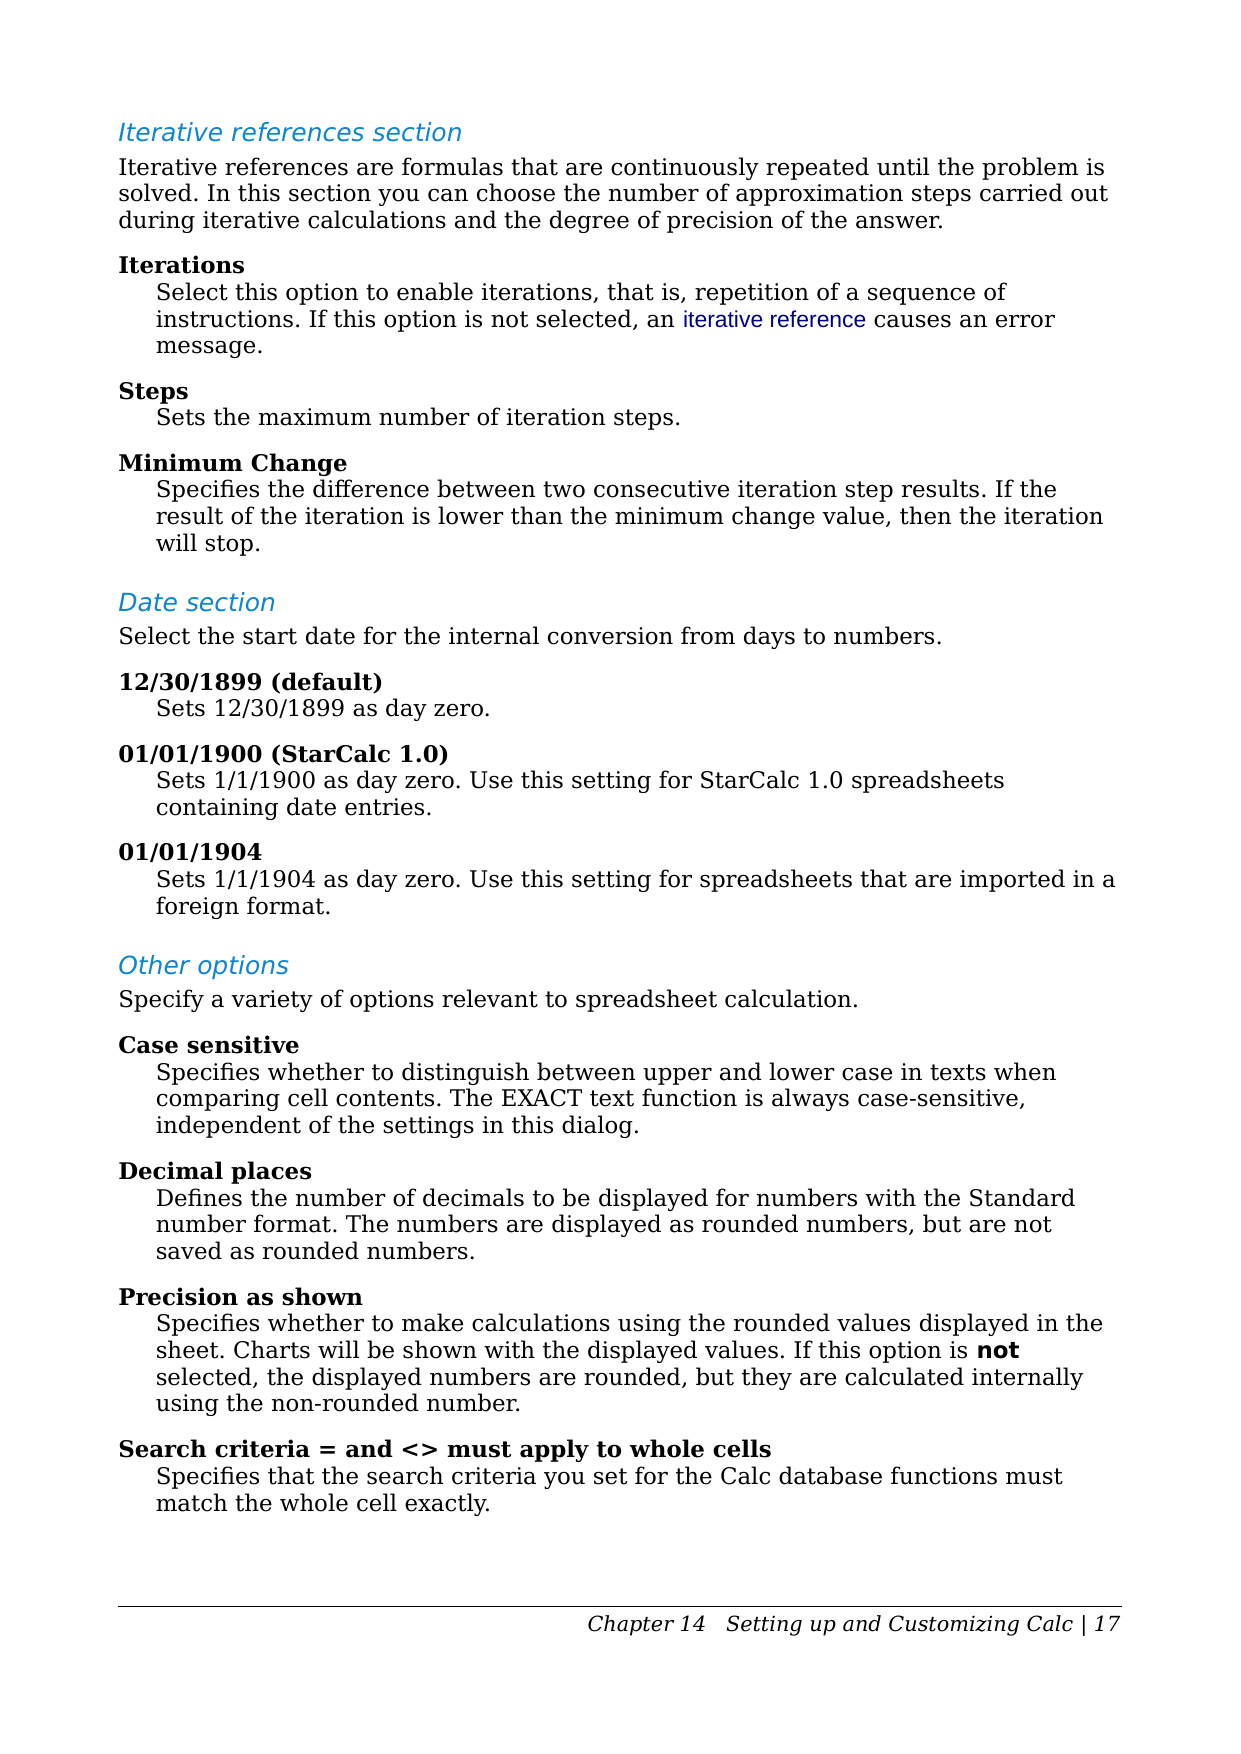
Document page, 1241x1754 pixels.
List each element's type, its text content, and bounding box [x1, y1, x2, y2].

text Sets 1/1/1900 as day zero. Use this setting for StarCalc 1.0 spreadsheets containing date entries. [156, 767, 1122, 821]
text Minimum Change [118, 450, 1122, 477]
text Select this option to enable iterations, that is, repetition of a sequence of instructions. If this option is not selected, an iterative reference causes an error message. [156, 279, 1122, 359]
text Defines the number of decimals to be displayed for numbers with the Standard number format. The numbers are displayed as rounded numbers, but are not saved as rounded numbers. [156, 1185, 1122, 1265]
text Iterations [118, 252, 1122, 279]
text Specifies whether to distinguish between upper and lower case in texts when comparing cell contents. The EXACT text function is always case-sensitive, independent of the settings in this dialog. [156, 1059, 1122, 1139]
subtitle Date section [118, 588, 1122, 617]
subtitle Other options [118, 951, 1122, 980]
text Select the start date for the internal conversion from days to numbers. [118, 623, 1122, 650]
text Case sensitive [118, 1032, 1122, 1059]
text Specify a variety of options relevant to spreadsheet calculation. [118, 986, 1122, 1013]
text Sets the maximum number of iteration steps. [156, 404, 1122, 431]
text 01/01/1900 (StarCalc 1.0) [118, 741, 1122, 767]
text Precision as shown [118, 1284, 1122, 1311]
text Steps [118, 378, 1122, 404]
text Iterative references are formulas that are continuously repeated until the problem is solved. In this section you can choose the number of approximation steps carried out during iterative calculations and the degree of precision of the answer. [118, 154, 1122, 234]
text Specifies the difference between two consecutive iteration step results. If the result of the iteration is lower than the minimum change value, then the iteration will stop. [156, 477, 1122, 557]
text Search criteria = and <> must apply to whole cells [118, 1436, 1122, 1463]
text 01/01/1904 [118, 839, 1122, 866]
text Specifies that the search criteria you set for the Calc database functions must match the whole cell exactly. [156, 1463, 1122, 1516]
text Sets 1/1/1904 as day zero. Use this setting for spreadsheets that are imported in a foreign format. [156, 866, 1122, 919]
text Decimal places [118, 1158, 1122, 1185]
text Sets 12/30/1899 as day zero. [156, 696, 1122, 722]
text 12/30/1899 (default) [118, 669, 1122, 696]
text Specifies whether to make calculations using the rounded values displayed in the sheet. Charts will be shown with the displayed values. If this option is not selected, the displayed numbers are rounded, but they are calculated internally using the non-rounded number. [156, 1311, 1122, 1417]
subtitle Iterative references section [118, 118, 1122, 147]
